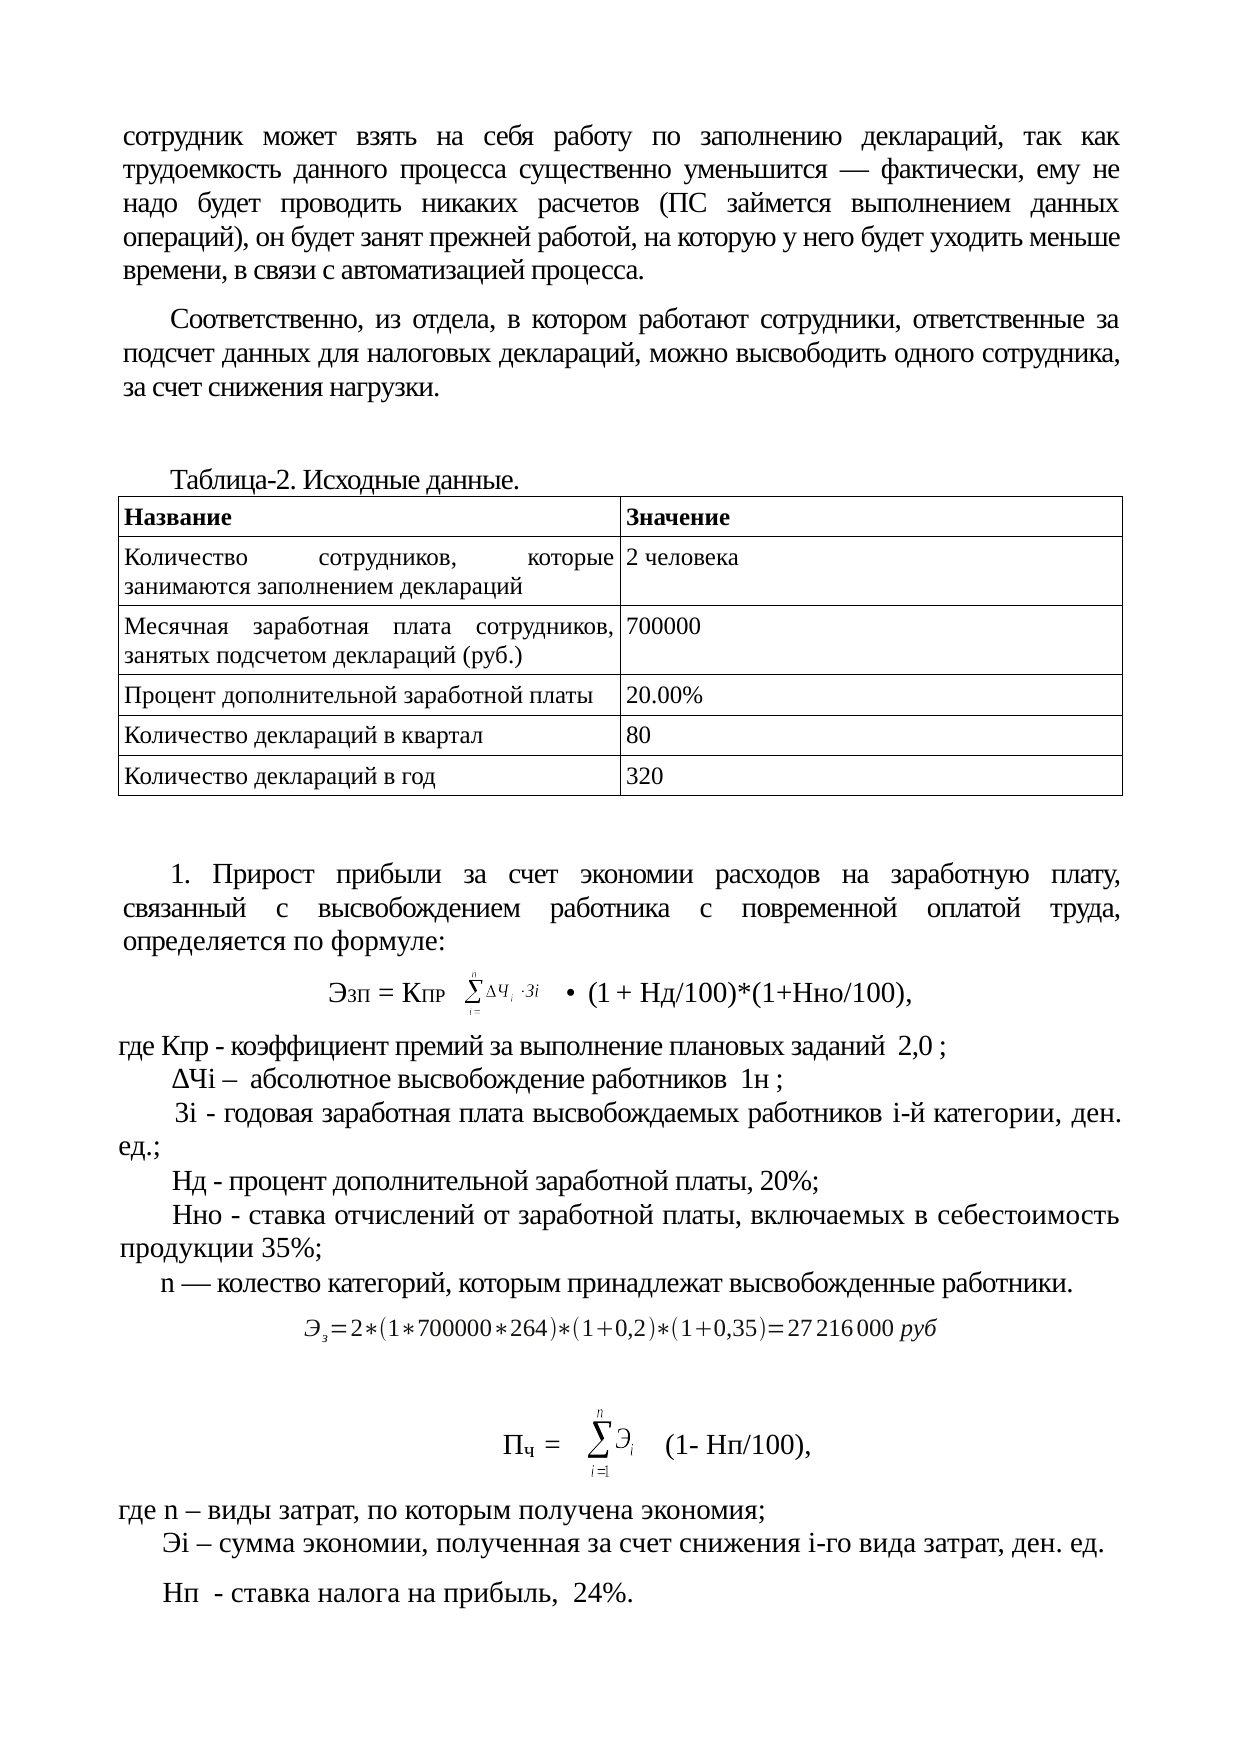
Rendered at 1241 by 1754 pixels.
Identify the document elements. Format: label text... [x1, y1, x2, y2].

table_cell Месячная заработная плата сотрудников, занятых подсчетом деклараций (руб.) [119, 606, 620, 674]
text Эi – сумма экономии, полученная за счет снижения i-го вида затрат, ден. ед. [118, 1525, 1122, 1559]
text Нп - ставка налога на прибыль, 24%. [118, 1575, 1122, 1608]
table_cell 20,00% [621, 675, 1122, 715]
text Соответственно, из отдела, в котором работают сотрудники, ответственные за подсчет данных для налоговых деклараций, можно высвободить одного сотрудника, за счет снижения нагрузки. [123, 302, 1121, 402]
table_cell 320 [621, 756, 1122, 795]
table_cell Количество сотрудников, которые занимаются заполнением деклараций [119, 537, 620, 605]
table_cell Процент дополнительной заработной платы [119, 675, 620, 715]
table_cell 700000 [621, 606, 1122, 674]
text n — колество категорий, которым принадлежат высвобожденные работники. [119, 1265, 1120, 1298]
text где n – виды затрат, по которым получена экономия; [118, 1492, 1122, 1525]
table_header Название [119, 497, 620, 536]
text где Кпр - коэффициент премий за выполнение плановых заданий 2,0 ; [118, 1028, 1122, 1061]
text Эзп = Кпр • (1 + Нд/100)*(1+Нно/100), [118, 957, 1122, 1028]
text Нд - процент дополнительной заработной платы, 20%; [118, 1163, 1122, 1196]
table_header Значение [621, 497, 1122, 536]
text ∆Чi – абсолютное высвобождение работников 1н ; [118, 1061, 1122, 1095]
table_cell 2 человека [621, 537, 1122, 605]
text 1. Прирост прибыли за счет экономии расходов на заработную плату, связанный с высвобождением работника с повременной оплатой труда, определяется по формуле: [123, 856, 1122, 957]
table_cell Количество деклараций в год [119, 756, 620, 795]
text сотрудник может взять на себя работу по заполнению деклараций, так как трудоемкость данного процесса существенно уменьшится — фактически, ему не надо будет проводить никаких расчетов (ПС займется выполнением данных операций), он будет занят прежней работой, на которую у него будет уходить меньше времени, в связи с автоматизацией процесса. [123, 118, 1121, 286]
text Пч = (1- Нп/100), [118, 1390, 1122, 1492]
table_cell Количество деклараций в квартал [119, 716, 620, 755]
text Таблица-2. Исходные данные. [123, 462, 1121, 496]
text 3i - годовая заработная плата высвобождаемых работников i-й категории, ден. ед.; [118, 1095, 1122, 1162]
table_cell 80 [621, 716, 1122, 755]
text Нно - ставка отчислений от заработной платы, включаемых в себестоимость продукции 35%; [119, 1197, 1120, 1264]
